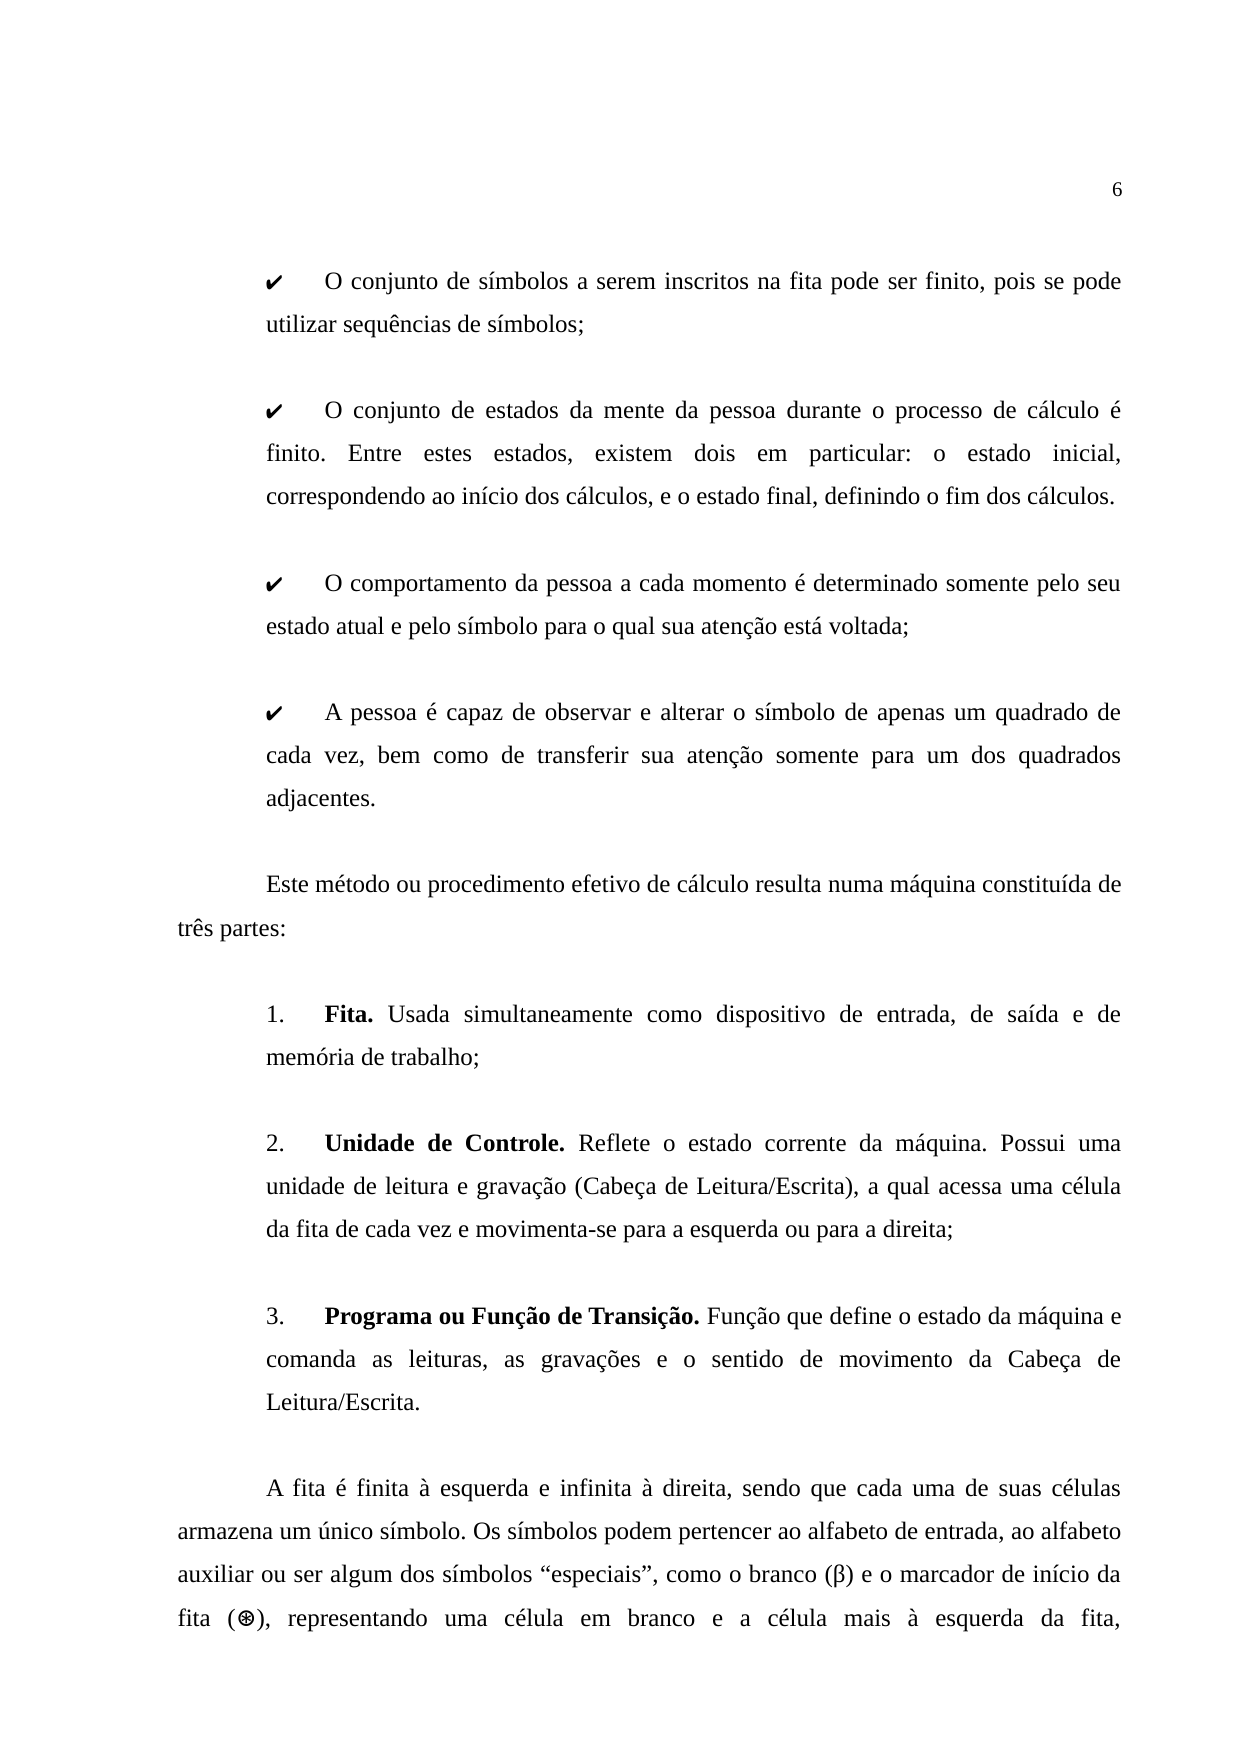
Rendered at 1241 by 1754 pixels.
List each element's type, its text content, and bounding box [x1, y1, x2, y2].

list O comportamento da pessoa a cada momento é determinado somente pelo seu estado atual e pelo símbolo para o qual sua atenção está voltada; [266, 568, 1122, 639]
list O conjunto de símbolos a serem inscritos na fita pode ser finito, pois se pode utilizar sequências de símbolos; [266, 266, 1122, 338]
list Fita. Usada simultaneamente como dispositivo de entrada, de saída e de memória de trabalho; [266, 999, 1122, 1071]
text Este método ou procedimento efetivo de cálculo resulta numa máquina constituída de três partes: [177, 869, 1122, 941]
list O conjunto de estados da mente da pessoa durante o processo de cálculo é finito. Entre estes estados, existem dois em particular: o estado inicial, correspondendo ao início dos cálculos, e o estado final, definindo o fim dos cálculos. [266, 395, 1122, 510]
list Programa ou Função de Transição. Função que define o estado da máquina e comanda as leituras, as gravações e o sentido de movimento da Cabeça de Leitura/Escrita. [266, 1301, 1122, 1416]
text A fita é finita à esquerda e infinita à direita, sendo que cada uma de suas células armazena um único símbolo. Os símbolos podem pertencer ao alfabeto de entrada, ao alfabeto auxiliar ou ser algum dos símbolos “especiais”, como o branco (β) e o marcador de início da fita (⊛), representando uma célula em branco e a célula mais à esquerda da fita, [177, 1473, 1122, 1631]
list Unidade de Controle. Reflete o estado corrente da máquina. Possui uma unidade de leitura e gravação (Cabeça de Leitura/Escrita), a qual acessa uma célula da fita de cada vez e movimenta-se para a esquerda ou para a direita; [266, 1128, 1122, 1243]
list A pessoa é capaz de observar e alterar o símbolo de apenas um quadrado de cada vez, bem como de transferir sua atenção somente para um dos quadrados adjacentes. [266, 697, 1122, 812]
